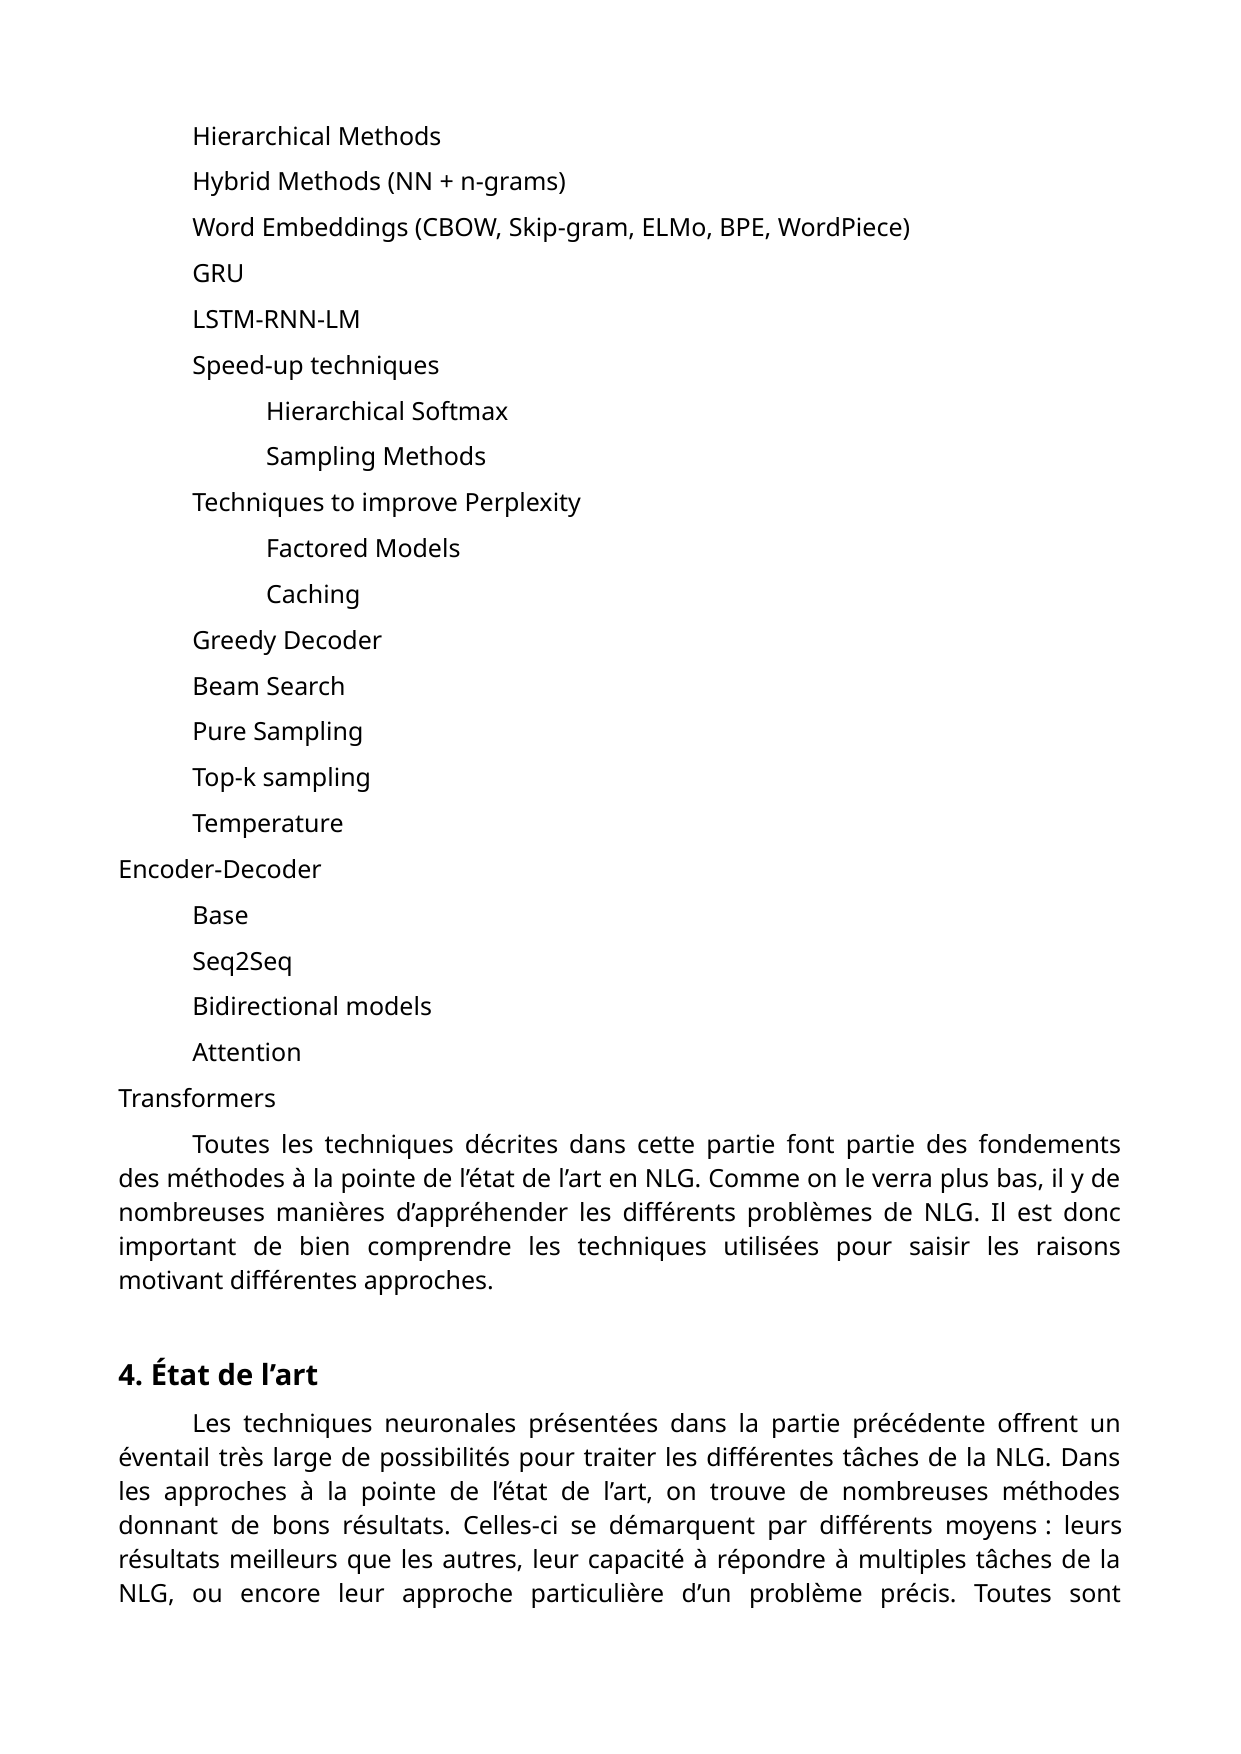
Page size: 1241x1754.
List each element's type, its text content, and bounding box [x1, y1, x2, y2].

text GRU [118, 256, 1122, 290]
text Beam Search [118, 668, 1122, 702]
text Base [118, 897, 1122, 931]
text Seq2Seq [118, 943, 1122, 977]
text Les techniques neuronales présentées dans la partie précédente offrent un éventail très large de possibilités pour traiter les différentes tâches de la NLG. Dans les approches à la pointe de l’état de l’art, on trouve de nombreuses méthodes donnant de bons résultats. Celles-ci se démarquent par différents moyens : leurs résultats meilleurs que les autres, leur capacité à répondre à multiples tâches de la NLG, ou encore leur approche particulière d’un problème précis. Toutes sont [118, 1406, 1122, 1610]
text Bidirectional models [118, 989, 1122, 1023]
text Toutes les techniques décrites dans cette partie font partie des fondements des méthodes à la pointe de l’état de l’art en NLG. Comme on le verra plus bas, il y de nombreuses manières d’appréhender les différents problèmes de NLG. Il est donc important de bien comprendre les techniques utilisées pour saisir les raisons motivant différentes approches. [118, 1126, 1122, 1297]
text Factored Models [118, 531, 1122, 565]
text Top-k sampling [118, 760, 1122, 794]
text Hierarchical Softmax [118, 393, 1122, 427]
text Hierarchical Methods [118, 118, 1122, 152]
text Word Embeddings (CBOW, Skip-gram, ELMo, BPE, WordPiece) [118, 210, 1122, 244]
text Temperature [118, 806, 1122, 840]
text Techniques to improve Perplexity [118, 485, 1122, 519]
text Speed-up techniques [118, 347, 1122, 381]
text Attention [118, 1035, 1122, 1069]
text Encoder-Decoder [118, 851, 1122, 886]
text LSTM-RNN-LM [118, 301, 1122, 336]
text Transformers [118, 1081, 1122, 1115]
text Hybrid Methods (NN + n-grams) [118, 164, 1122, 198]
text Pure Sampling [118, 714, 1122, 748]
text 4. État de l’art [118, 1354, 1122, 1394]
text Sampling Methods [118, 439, 1122, 473]
text Greedy Decoder [118, 622, 1122, 656]
text Caching [118, 576, 1122, 611]
